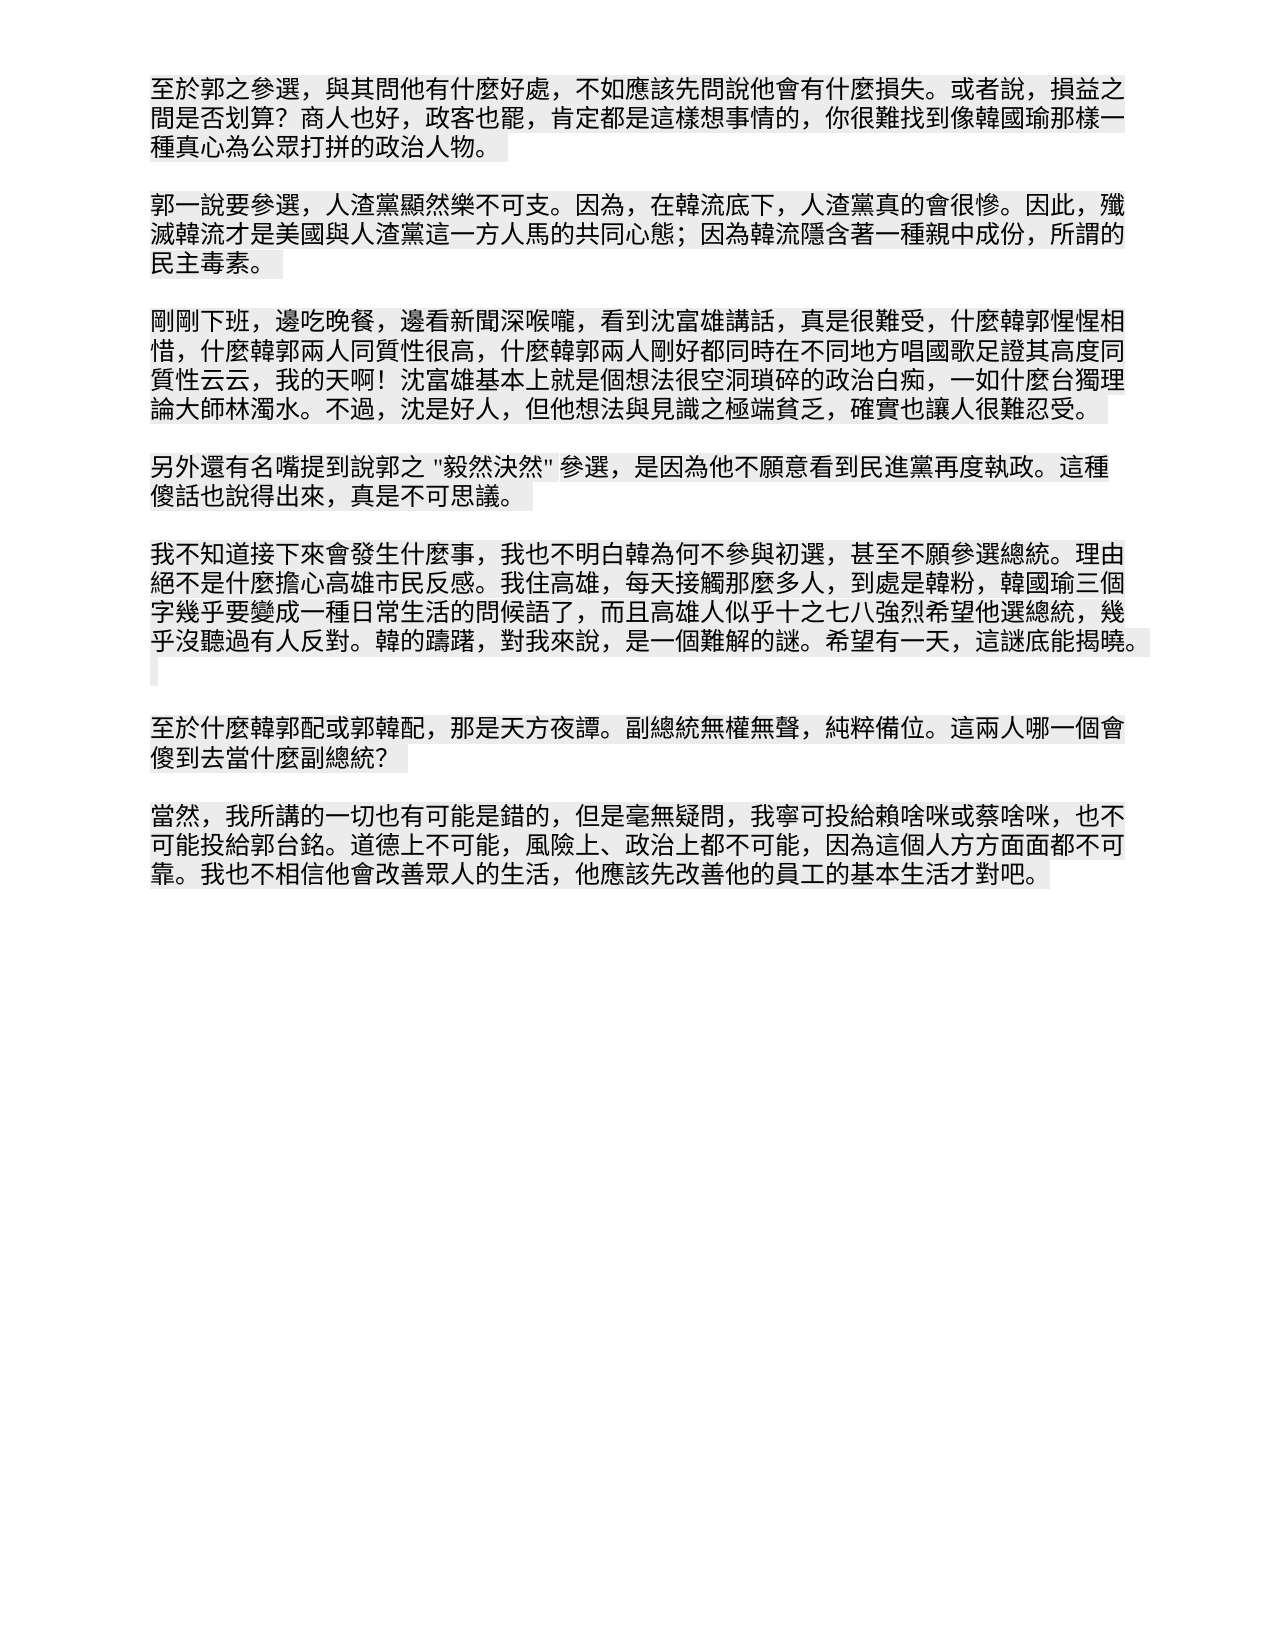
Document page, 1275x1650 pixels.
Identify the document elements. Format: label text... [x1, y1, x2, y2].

text 卡韓政變(10)：你們沒看過喬嗎？ 陳真 2019. 04. 18. 你們沒看過喬嗎？政治上喬事情當然不是像老師派學生去教室外面掃地或學姊派我出門寄信那樣，當然不是由上而下一條龍式的指揮，而是各種密商與默契，達成某種利益交換或保證。 藍綠都很盛行賣官。大約在30年前，我就清清楚楚地知道某一位地位非常崇高形象清新的所謂黨外大老如何透過手上權力大賣官位，財源滾滾。買賣雙方當然不一定是一手交錢一手賜官，而是透過某種協商與默契達成；不會有合約書，也不會送法院公證。賣官之外，更多的是派系之間或個人之間的利益交換，原理與運作方式其實大同小異。 政治上的完全不透明，往往帶來腐敗，就如同立法院基本上就像一群歹徒就地分贓的交易喊價中心。這也是維基解密為何如此具有殺傷力的原因。但是，大多時候，喬事或買賣都盡量不留下證據。即便如此，你從現象的發展本身，多多少少還是可以探知各種政治黑洞裏頭在玩些什麼花樣。 郭台銘的身份不是小夥計，因此，我當然不是說美國以一種像在指派業務員那樣極為具體的指派任務方式派出郭台銘來卡韓，當然不是這個意思。而是說，郭台銘又不是三歲小孩，加上他在經濟上的地位，他敢跳出來，當然得先獲得美方的大力支持及鼓勵，而國民黨突然辦事效率如此神勇地配合演出，當然也都是事先串通好，才有可能在短短一兩天內完成高難度的卡韓政變。 比方說，郭昨天才剛說要考慮參選，可是它媽的國民黨黨主席吳敦義及幾位大老竟然今天馬上就已經安排好什麼黨員榮譽狀的頒獎典禮，雙方完全就是同步進行，短短幾小時內竟然就一切籌畫隆重就緒。效率有可能好到這種地步嗎？當然不可能，而是老早就串通好，合演的一齣戲。 三、四年前，郭台銘的媽媽借了一筆錢給國民黨，這麼小的一件事，居然四年後突然大張旗鼓表揚，並火速頒獎，還臨時發明了什麼榮譽黨員獎狀。獎狀上還刻意寫著郭台銘是以黨員身份捐款。可是，明明不是他捐的，而是他媽媽捐的，照樣睜眼說瞎話，硬是要幫郭之合法參選身份解套。 整個過程完全荒腔走板，完全就是在演假戲，把大家當白痴，但郭卻又他媽的口口聲聲說黨要建立制度，不可為了個人而更改制度。這些人真是很敢講，毫無羞赧。至於吳敦義，更是從頭到尾就是在玩弄權勢，從來不是真的想推出什麼最強的候選人。而且，郭明明不具合法黨員身份，昨天才剛繳完黨費，必須再等四個月之後，才有參選權利，但這群人依舊打算要硬坳過去。 我們思考事情，當然不是站在自己的角度想，而是應該站在參與者的角度想。我們看到韓流興起，不會有什麼特別的應對之舉，但是，各方政治勢力當然就不可能如此輕鬆而無感。過去美國及其一大票御用文人很少針對地方選舉的人事物進行明顯干預，但是韓國瑜卻是個例外，早在韓流興起之初，美方就高度警戒，並隨之展開攻擊，說他是什麼民主的威脅啦、民粹啦、撕裂台灣社會啦等等等，一票走狗，睜眼瞎話說一堆。 我要說的是，我們一般人很遲鈍，甚至幾乎是完全對現實無感的。但是，各方主要政治勢力卻不可能這樣，特別是美國，長年以來對台灣方方面面監控得密不通風，滴水不漏。 至於郭之參選，與其問他有什麼好處，不如應該先問說他會有什麼損失。或者說，損益之間是否划算？商人也好，政客也罷，肯定都是這樣想事情的，你很難找到像韓國瑜那樣一種真心為公眾打拼的政治人物。 郭一說要參選，人渣黨顯然樂不可支。因為，在韓流底下，人渣黨真的會很慘。因此，殲滅韓流才是美國與人渣黨這一方人馬的共同心態；因為韓流隱含著一種親中成份，所謂的民主毒素。 剛剛下班，邊吃晚餐，邊看新聞深喉嚨，看到沈富雄講話，真是很難受，什麼韓郭惺惺相惜，什麼韓郭兩人同質性很高，什麼韓郭兩人剛好都同時在不同地方唱國歌足證其高度同質性云云，我的天啊！沈富雄基本上就是個想法很空洞瑣碎的政治白痴，一如什麼台獨理論大師林濁水。不過，沈是好人，但他想法與見識之極端貧乏，確實也讓人很難忍受。 另外還有名嘴提到說郭之 "毅然決然" 參選，是因為他不願意看到民進黨再度執政。這種傻話也說得出來，真是不可思議。 我不知道接下來會發生什麼事，我也不明白韓為何不參與初選，甚至不願參選總統。理由絕不是什麼擔心高雄市民反感。我住高雄，每天接觸那麼多人，到處是韓粉，韓國瑜三個字幾乎要變成一種日常生活的問候語了，而且高雄人似乎十之七八強烈希望他選總統，幾乎沒聽過有人反對。韓的躊躇，對我來說，是一個難解的謎。希望有一天，這謎底能揭曉。 至於什麼韓郭配或郭韓配，那是天方夜譚。副總統無權無聲，純粹備位。這兩人哪一個會傻到去當什麼副總統？ 當然，我所講的一切也有可能是錯的，但是毫無疑問，我寧可投給賴啥咪或蔡啥咪，也不可能投給郭台銘。道德上不可能，風險上、政治上都不可能，因為這個人方方面面都不可靠。我也不相信他會改善眾人的生活，他應該先改善他的員工的基本生活才對吧。 [150, 75, 1125, 889]
